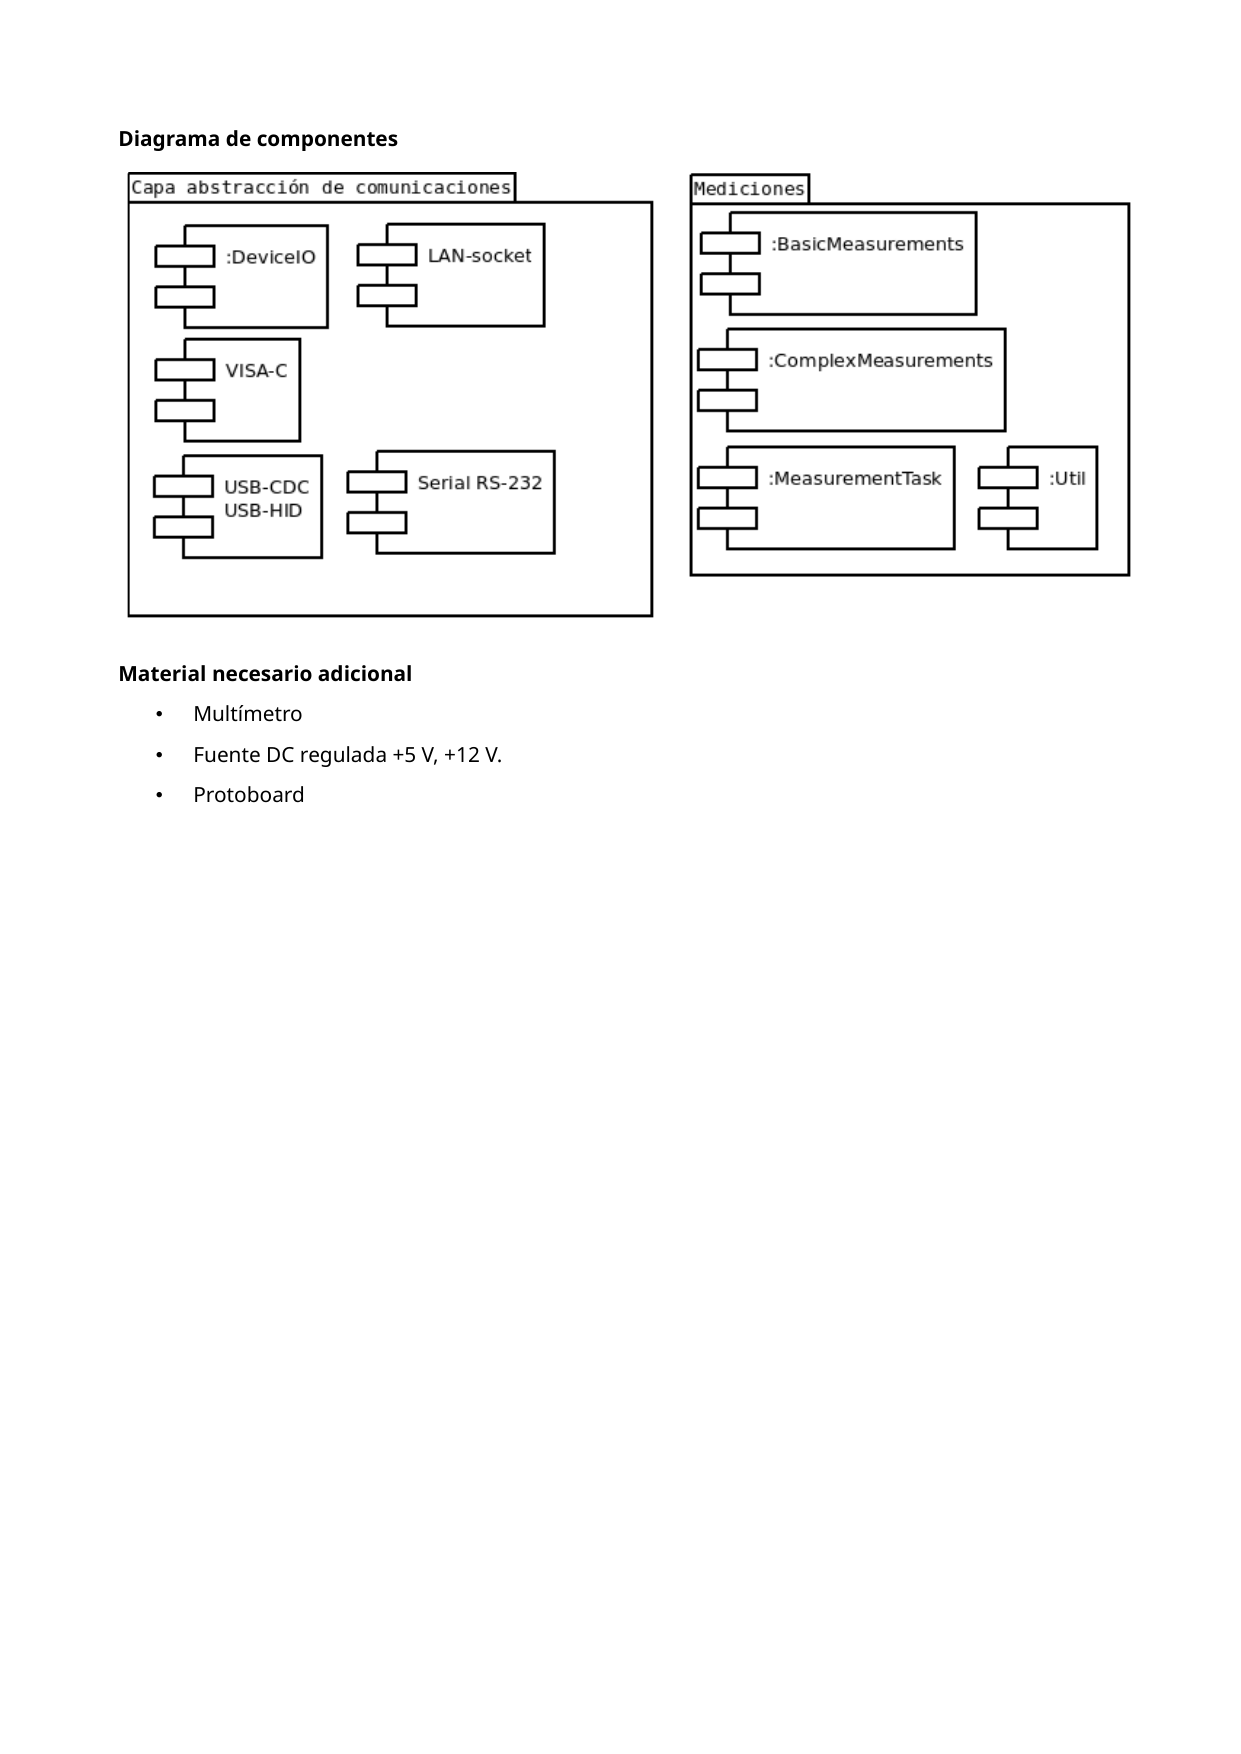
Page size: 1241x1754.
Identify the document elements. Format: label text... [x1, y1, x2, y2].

picture [127, 172, 1132, 619]
text Diagrama de componentes [118, 124, 1122, 152]
list Protoboard [156, 780, 1122, 809]
list Multímetro [156, 699, 1122, 728]
list Fuente DC regulada +5 V, +12 V. [156, 740, 1122, 768]
text Material necesario adicional [118, 659, 1122, 688]
